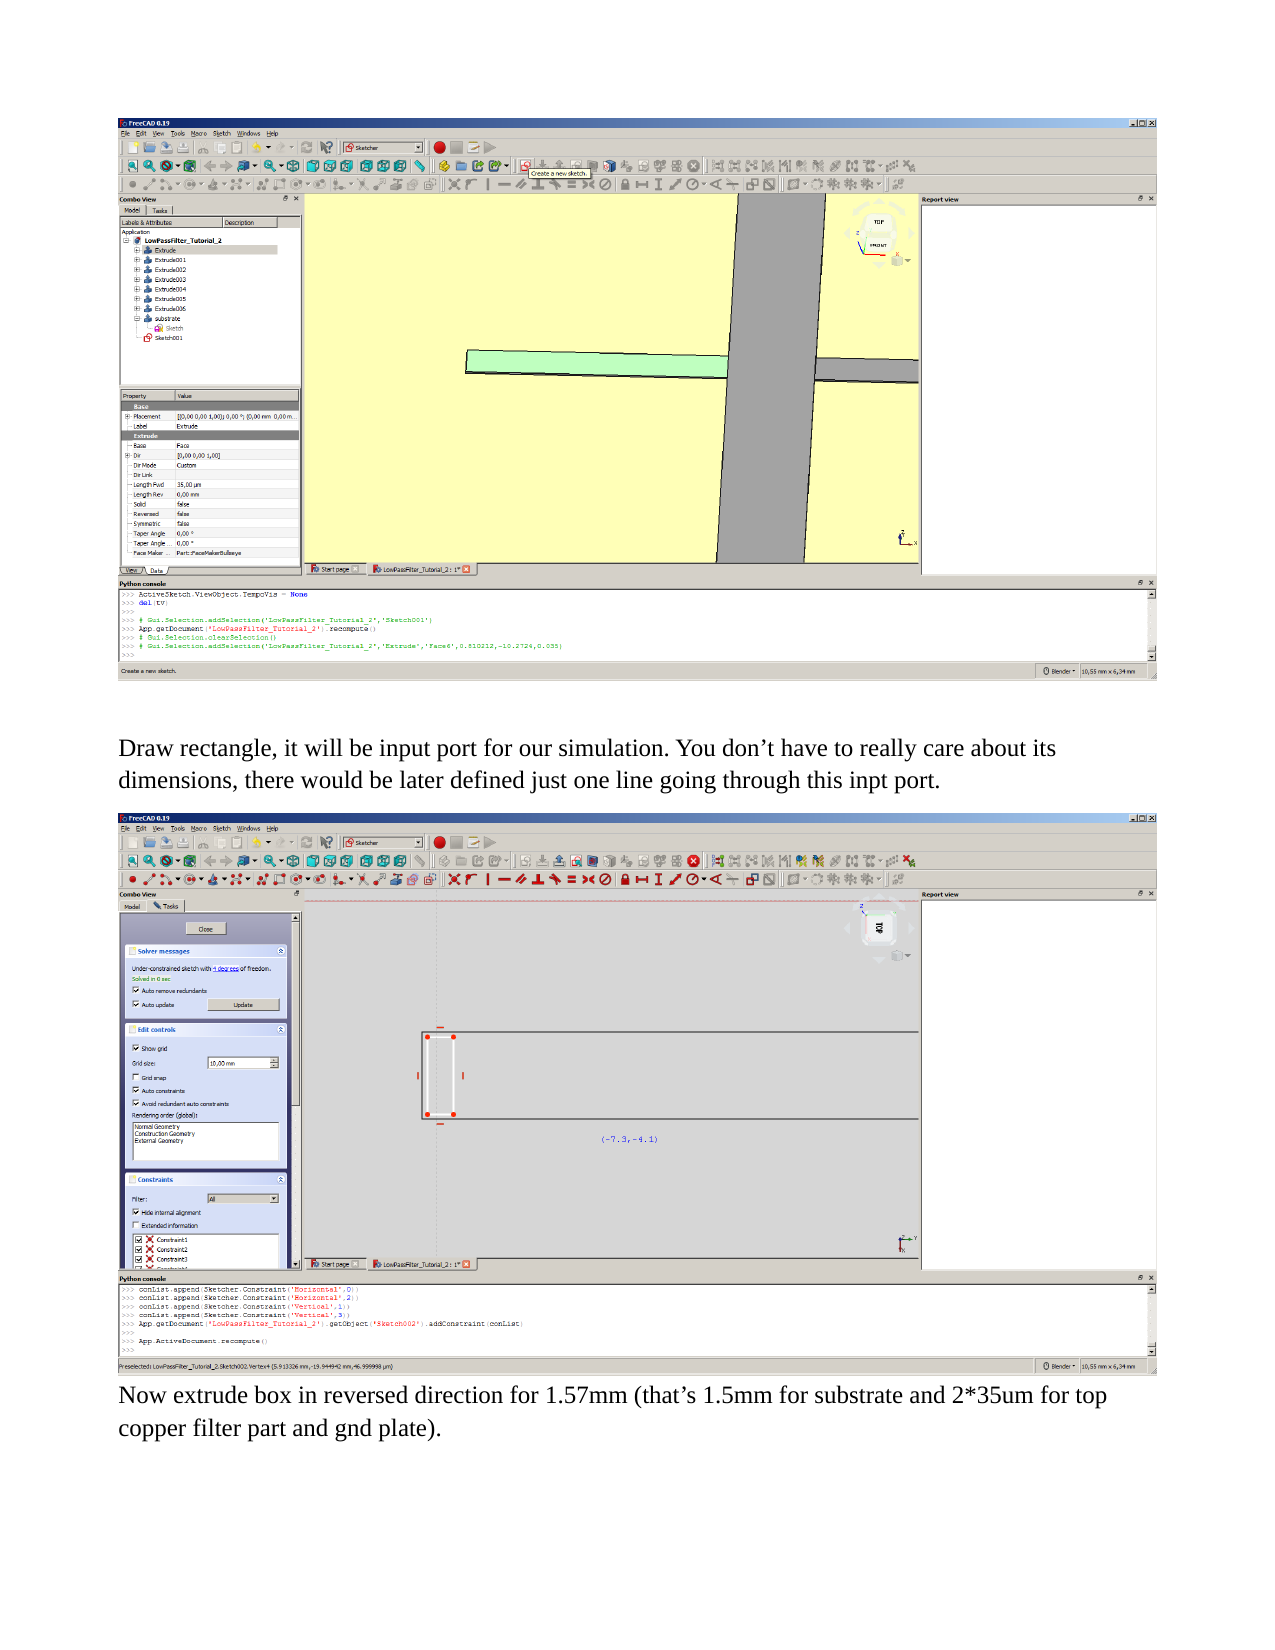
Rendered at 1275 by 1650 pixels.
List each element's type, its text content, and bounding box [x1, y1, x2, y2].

text Draw rectangle, it will be input port for our simulation. You don’t have to really care about its dimensions, there would be later defined just one line going through this inpt port. [118, 733, 1157, 794]
picture [118, 118, 1157, 681]
picture [118, 813, 1157, 1376]
text Now extrude box in reversed direction for 1.57mm (that’s 1.5mm for substrate and 2*35um for top copper filter part and gnd plate). [118, 1376, 1157, 1442]
